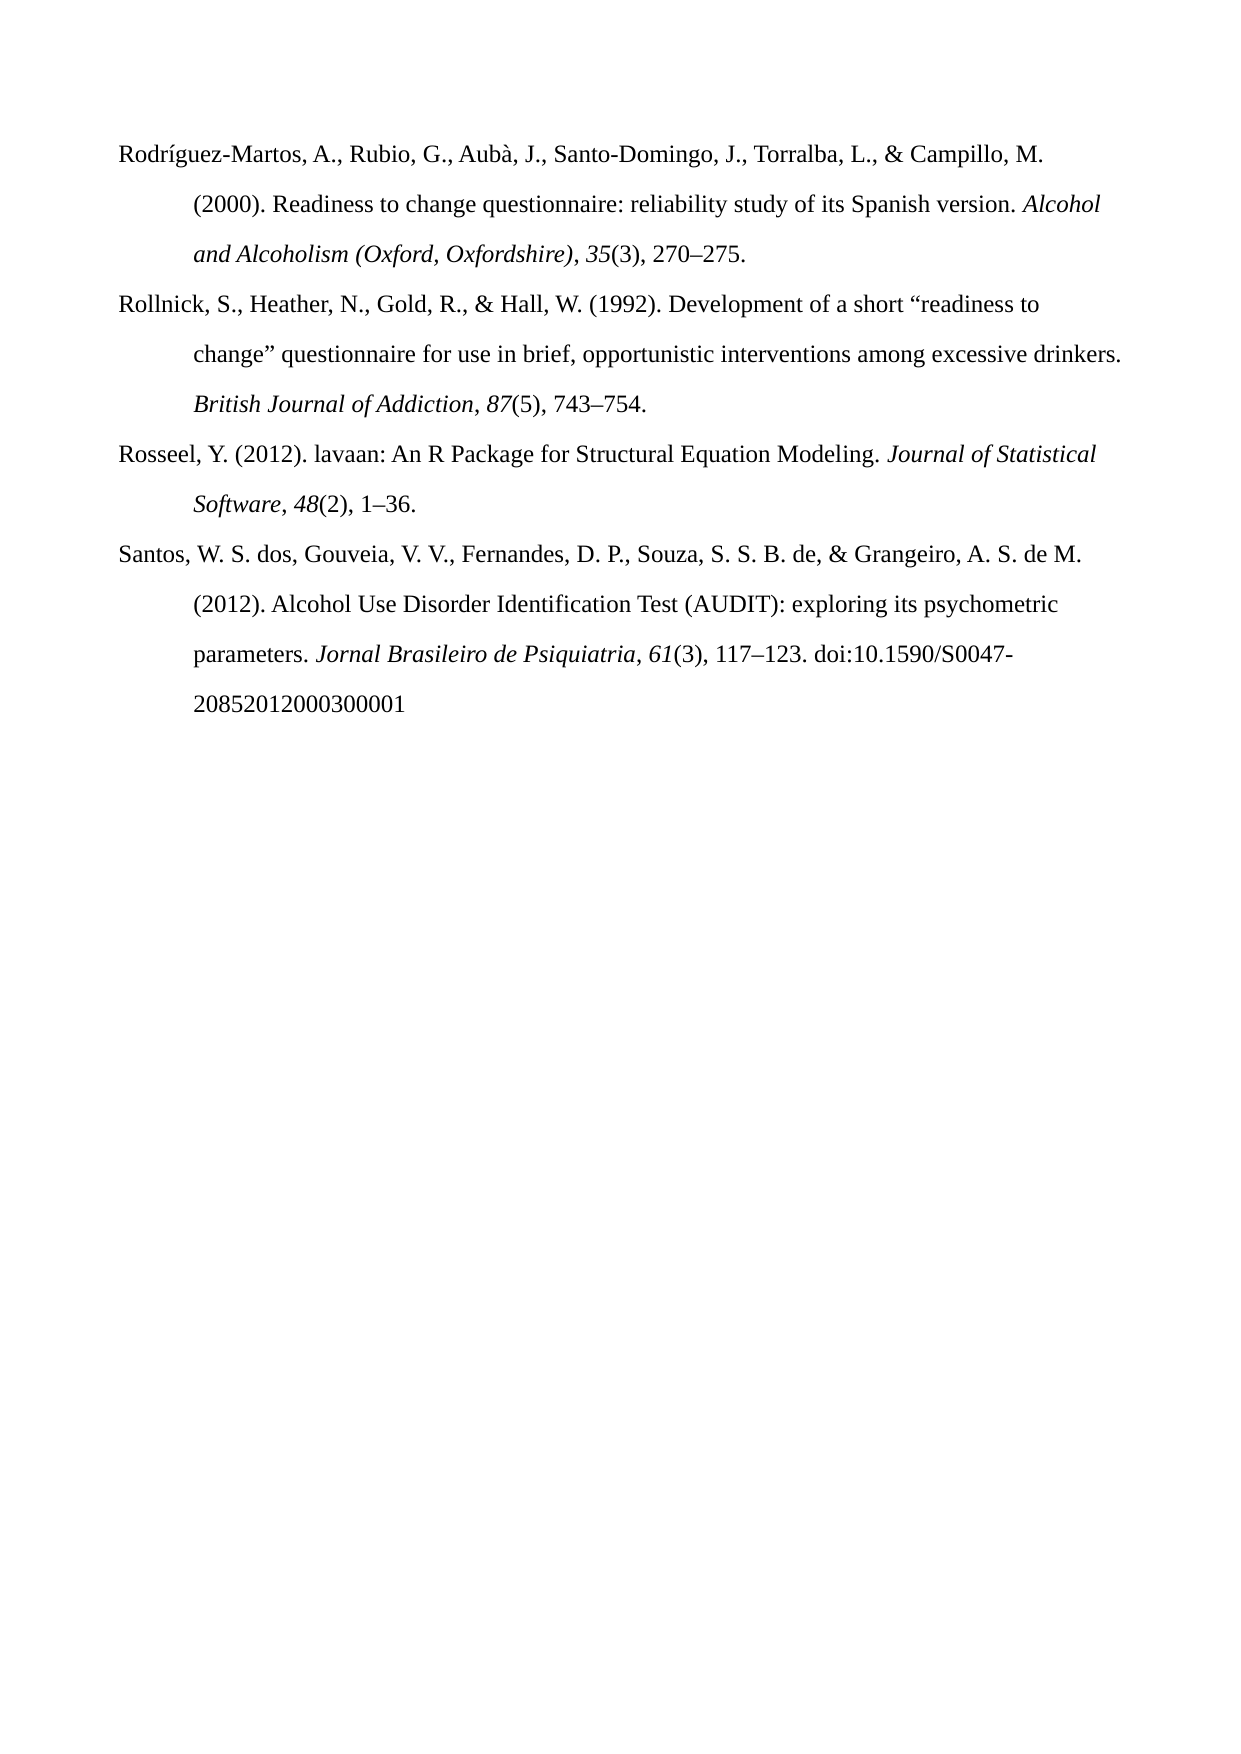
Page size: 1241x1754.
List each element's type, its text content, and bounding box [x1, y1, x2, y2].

text Rodríguez-Martos, A., Rubio, G., Aubà, J., Santo-Domingo, J., Torralba, L., & Campillo, M. (2000). Readiness to change questionnaire: reliability study of its Spanish version. Alcohol and Alcoholism (Oxford, Oxfordshire), 35(3), 270–275. [118, 118, 1122, 268]
text Rosseel, Y. (2012). lavaan: An R Package for Structural Equation Modeling. Journal of Statistical Software, 48(2), 1–36. [118, 418, 1122, 518]
text Rollnick, S., Heather, N., Gold, R., & Hall, W. (1992). Development of a short “readiness to change” questionnaire for use in brief, opportunistic interventions among excessive drinkers. British Journal of Addiction, 87(5), 743–754. [118, 268, 1122, 418]
text Santos, W. S. dos, Gouveia, V. V., Fernandes, D. P., Souza, S. S. B. de, & Grangeiro, A. S. de M. (2012). Alcohol Use Disorder Identification Test (AUDIT): exploring its psychometric parameters. Jornal Brasileiro de Psiquiatria, 61(3), 117–123. doi:10.1590/S0047-20852012000300001 [118, 518, 1122, 718]
